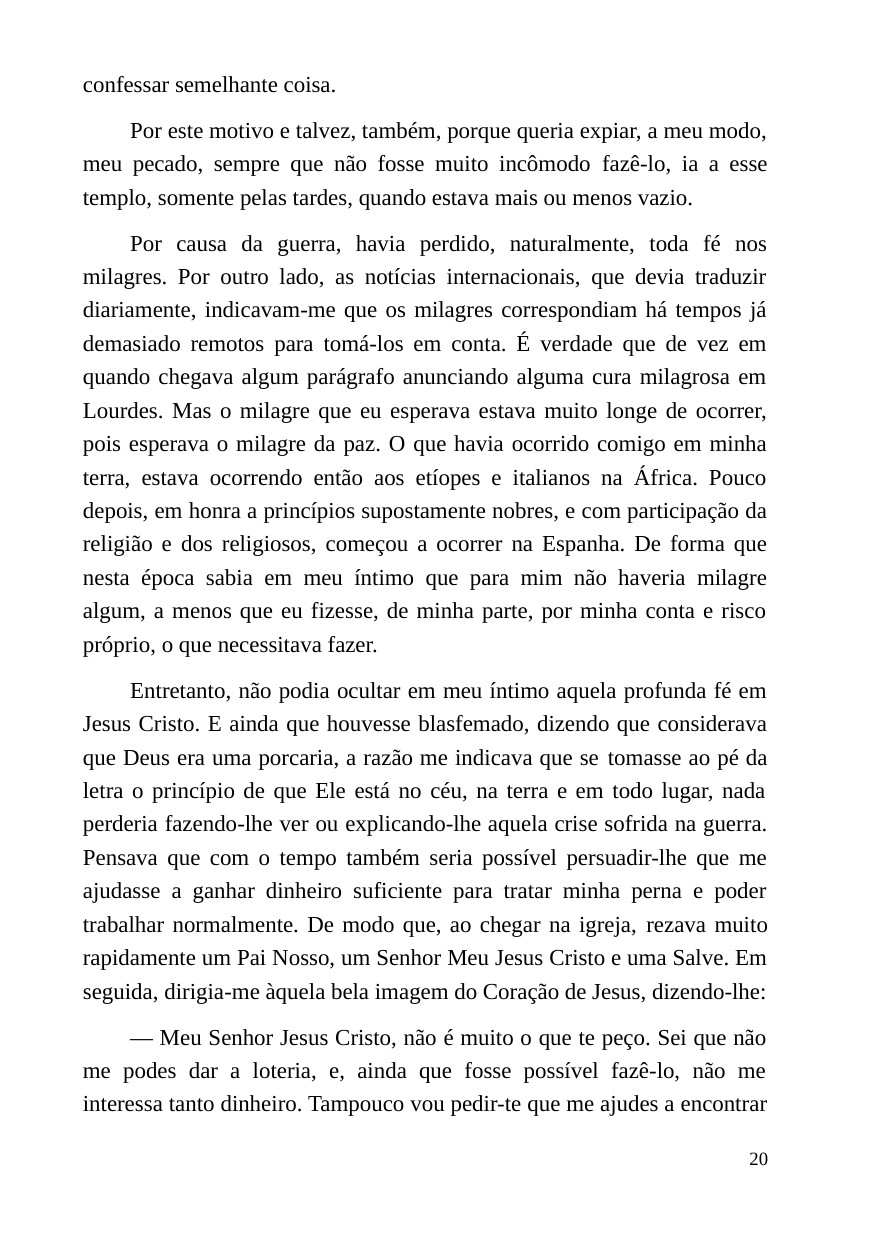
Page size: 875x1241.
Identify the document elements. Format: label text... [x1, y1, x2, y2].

text — Meu Senhor Jesus Cristo, não é muito o que te peço. Sei que não me podes dar a loteria, e, ainda que fosse possível fazê-lo, não me interessa tanto dinheiro. Tampouco vou pedir-te que me ajudes a encontrar [83, 1024, 768, 1117]
text Por este motivo e talvez, também, porque queria expiar, a meu modo, meu pecado, sempre que não fosse muito incômodo fazê-lo, ia a esse templo, somente pelas tardes, quando estava mais ou menos vazio. [83, 117, 768, 210]
text Entretanto, não podia ocultar em meu íntimo aquela profunda fé em Jesus Cristo. E ainda que houvesse blasfemado, dizendo que considerava que Deus era uma porcaria, a razão me indicava que se tomasse ao pé da letra o princípio de que Ele está no céu, na terra e em todo lugar, nada perderia fazendo-lhe ver ou explicando-lhe aquela crise sofrida na guerra. Pensava que com o tempo também seria possível persuadir-lhe que me ajudasse a ganhar dinheiro suficiente para tratar minha perna e poder trabalhar normalmente. De modo que, ao chegar na igreja, rezava muito rapidamente um Pai Nosso, um Senhor Meu Jesus Cristo e uma Salve. Em seguida, dirigia-me àquela bela imagem do Coração de Jesus, dizendo-lhe: [83, 677, 768, 1004]
text Por causa da guerra, havia perdido, naturalmente, toda fé nos milagres. Por outro lado, as notícias internacionais, que devia traduzir diariamente, indicavam-me que os milagres correspondiam há tempos já demasiado remotos para tomá-los em conta. É verdade que de vez em quando chegava algum parágrafo anunciando alguma cura milagrosa em Lourdes. Mas o milagre que eu esperava estava muito longe de ocorrer, pois esperava o milagre da paz. O que havia ocorrido comigo em minha terra, estava ocorrendo então aos etíopes e italianos na África. Pouco depois, em honra a princípios supostamente nobres, e com participação da religião e dos religiosos, começou a ocorrer na Espanha. De forma que nesta época sabia em meu íntimo que para mim não haveria milagre algum, a menos que eu fizesse, de minha parte, por minha conta e risco próprio, o que necessitava fazer. [83, 229, 768, 657]
text confessar semelhante coisa. [83, 71, 768, 97]
